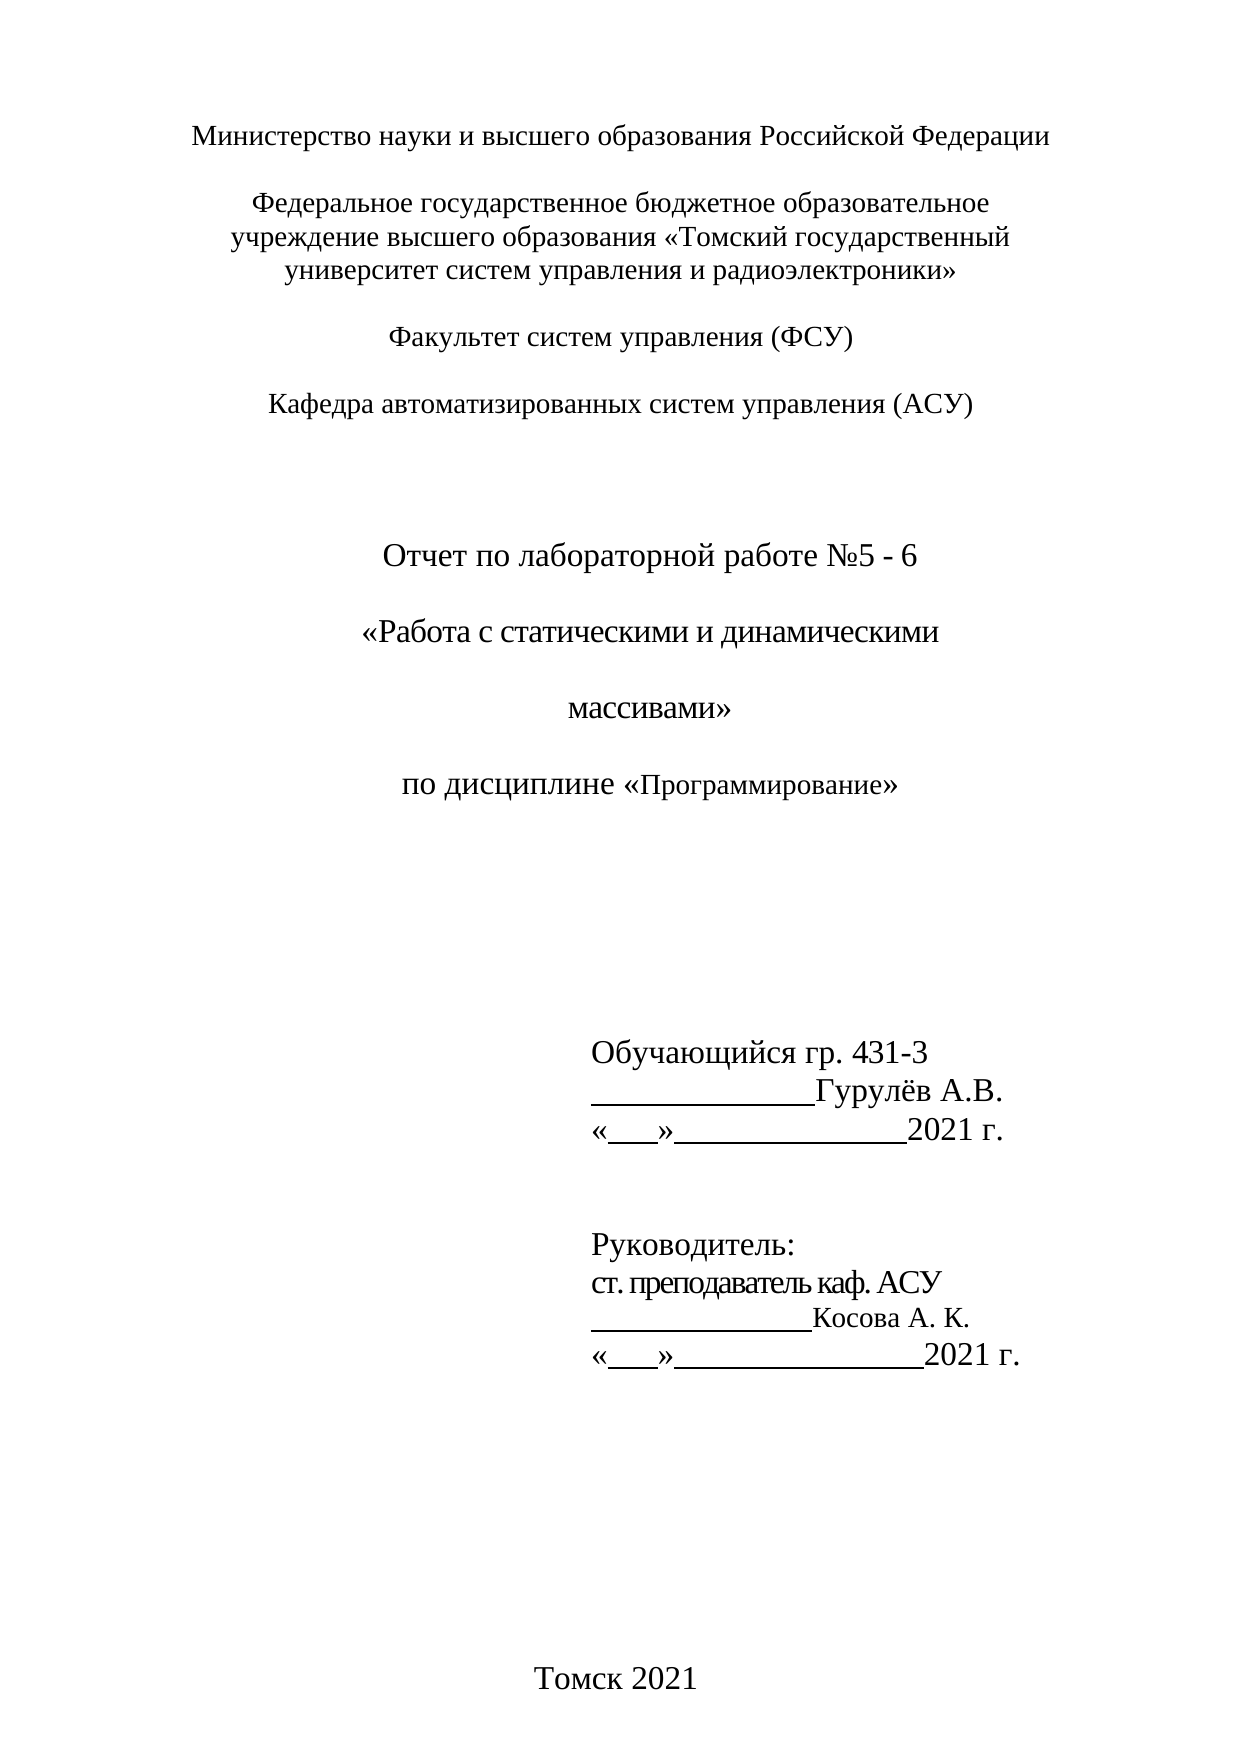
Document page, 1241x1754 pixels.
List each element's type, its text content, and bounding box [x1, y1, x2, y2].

text ст. преподаватель каф. АСУ [591, 1262, 1165, 1301]
text Отчет по лабораторной работе №5 - 6 [324, 497, 976, 573]
text Факультет систем управления (ФСУ) [175, 319, 1066, 353]
text Косова А. К. [591, 1301, 1165, 1334]
text Министерство науки и высшего образования Российской Федерации [175, 118, 1066, 152]
text Кафедра автоматизированных систем управления (АСУ) [175, 387, 1066, 420]
text по дисциплине «Программирование» [324, 726, 976, 802]
text Руководитель: [591, 1224, 1165, 1262]
text Федеральное государственное бюджетное образовательное учреждение высшего образования «Томский государственный университет систем управления и радиоэлектроники» [175, 185, 1066, 286]
text Томск 2021 [164, 1658, 1067, 1697]
text « » 2021 г. [591, 1334, 1165, 1372]
text «Работа с статическими и динамическими массивами» [324, 573, 976, 726]
text Обучающийся гр. 431-3 [591, 1032, 1165, 1071]
text Гурулёв А.В. [591, 1071, 1165, 1109]
text « » 2021 г. [591, 1109, 1165, 1147]
